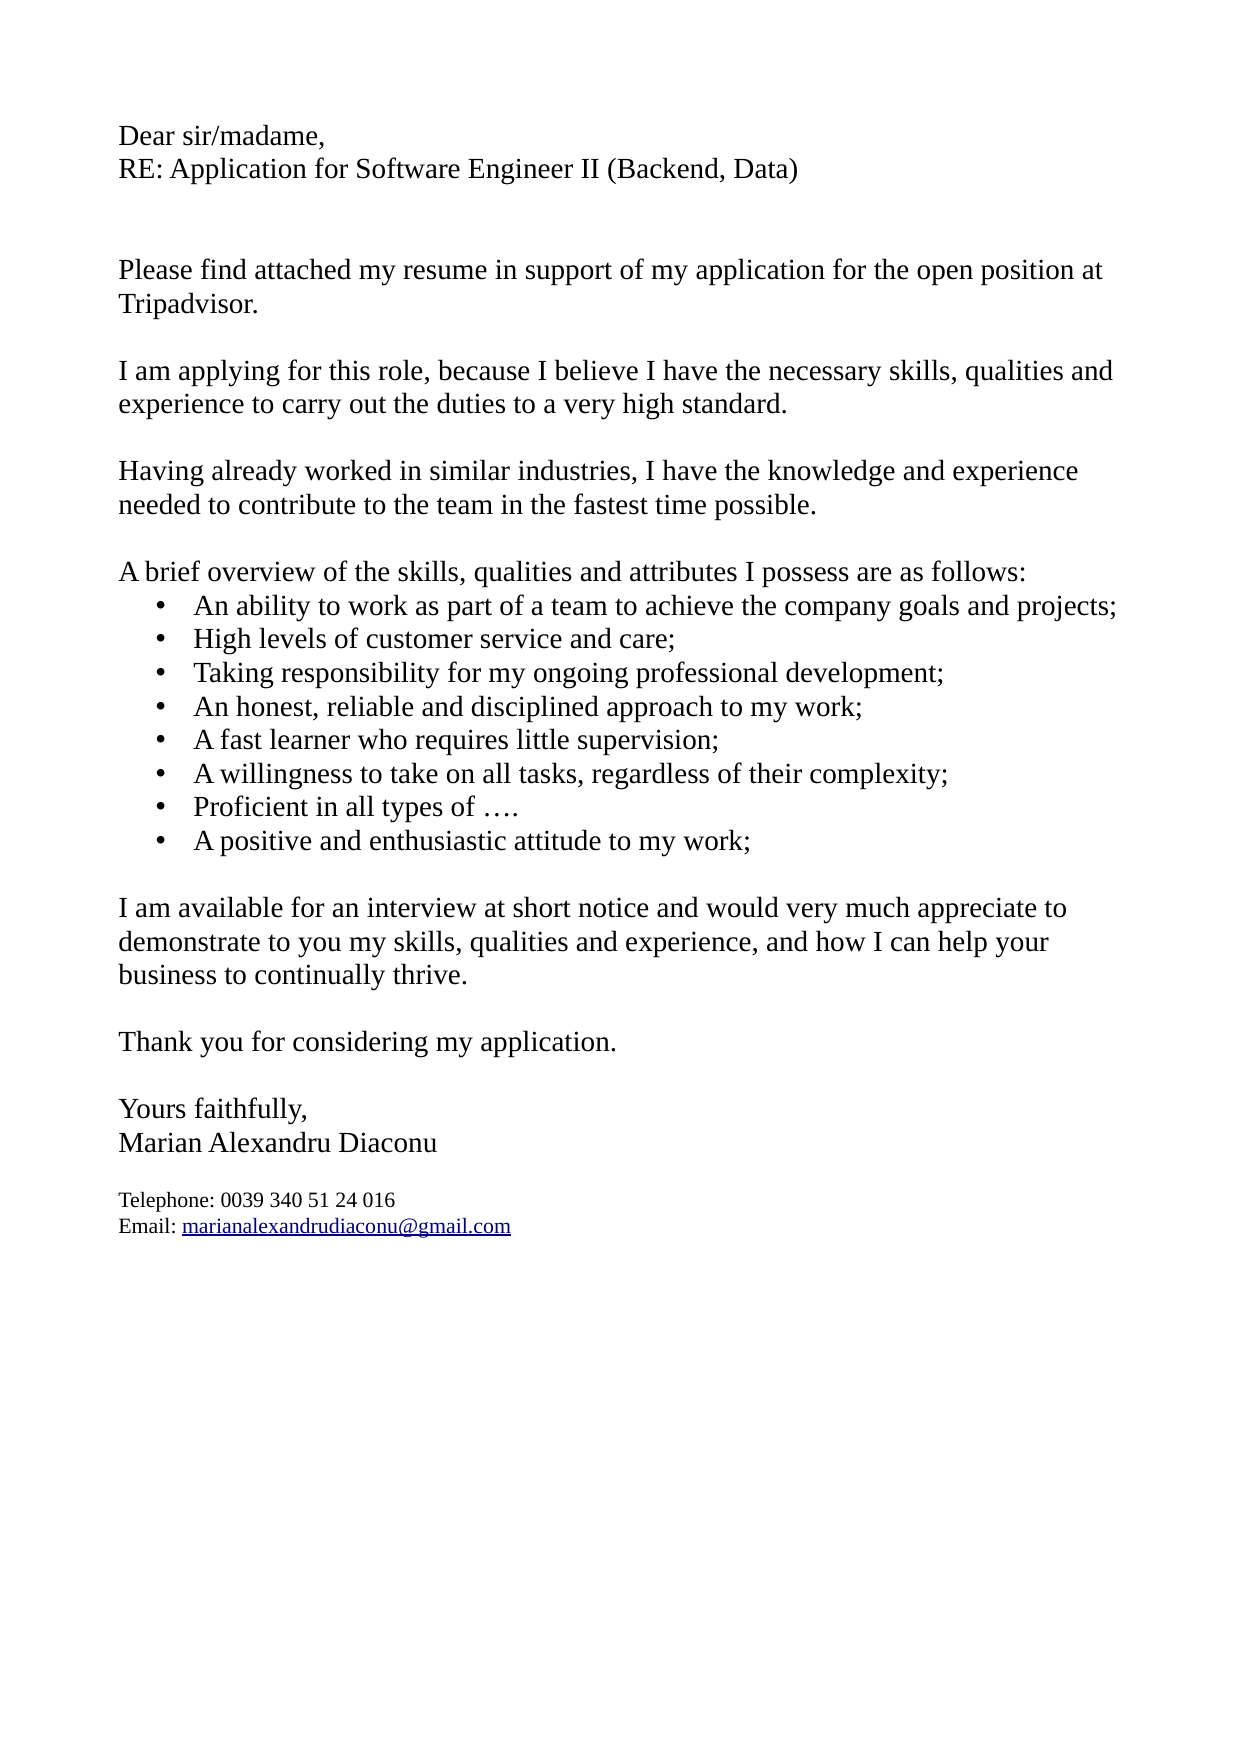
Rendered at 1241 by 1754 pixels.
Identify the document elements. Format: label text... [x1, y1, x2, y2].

list Taking responsibility for my ongoing professional development; [156, 655, 1122, 689]
list Proficient in all types of …. [156, 789, 1122, 823]
list A positive and enthusiastic attitude to my work; [156, 823, 1122, 857]
list High levels of customer service and care; [156, 621, 1122, 655]
text Dear sir/madame, [118, 118, 1122, 152]
text Yours faithfully, [118, 1092, 1122, 1125]
list An ability to work as part of a team to achieve the company goals and projects; [156, 588, 1122, 621]
text Email: marianalexandrudiaconu@gmail.com [118, 1213, 1122, 1238]
text Telephone: 0039 340 51 24 016 [118, 1187, 1122, 1213]
text Thank you for considering my application. [118, 1024, 1122, 1058]
text Having already worked in similar industries, I have the knowledge and experience needed to contribute to the team in the fastest time possible. [118, 453, 1122, 521]
text Please find attached my resume in support of my application for the open position at Tripadvisor. [118, 252, 1122, 319]
list A willingness to take on all tasks, regardless of their complexity; [156, 756, 1122, 789]
list An honest, reliable and disciplined approach to my work; [156, 689, 1122, 722]
text I am applying for this role, because I believe I have the necessary skills, qualities and experience to carry out the duties to a very high standard. [118, 353, 1122, 420]
text RE: Application for Software Engineer II (Backend, Data) [118, 152, 1122, 185]
text I am available for an interview at short notice and would very much appreciate to demonstrate to you my skills, qualities and experience, and how I can help your business to continually thrive. [118, 890, 1122, 991]
text Marian Alexandru Diaconu [118, 1125, 1122, 1159]
text A brief overview of the skills, qualities and attributes I possess are as follows: [118, 554, 1122, 588]
list A fast learner who requires little supervision; [156, 722, 1122, 756]
